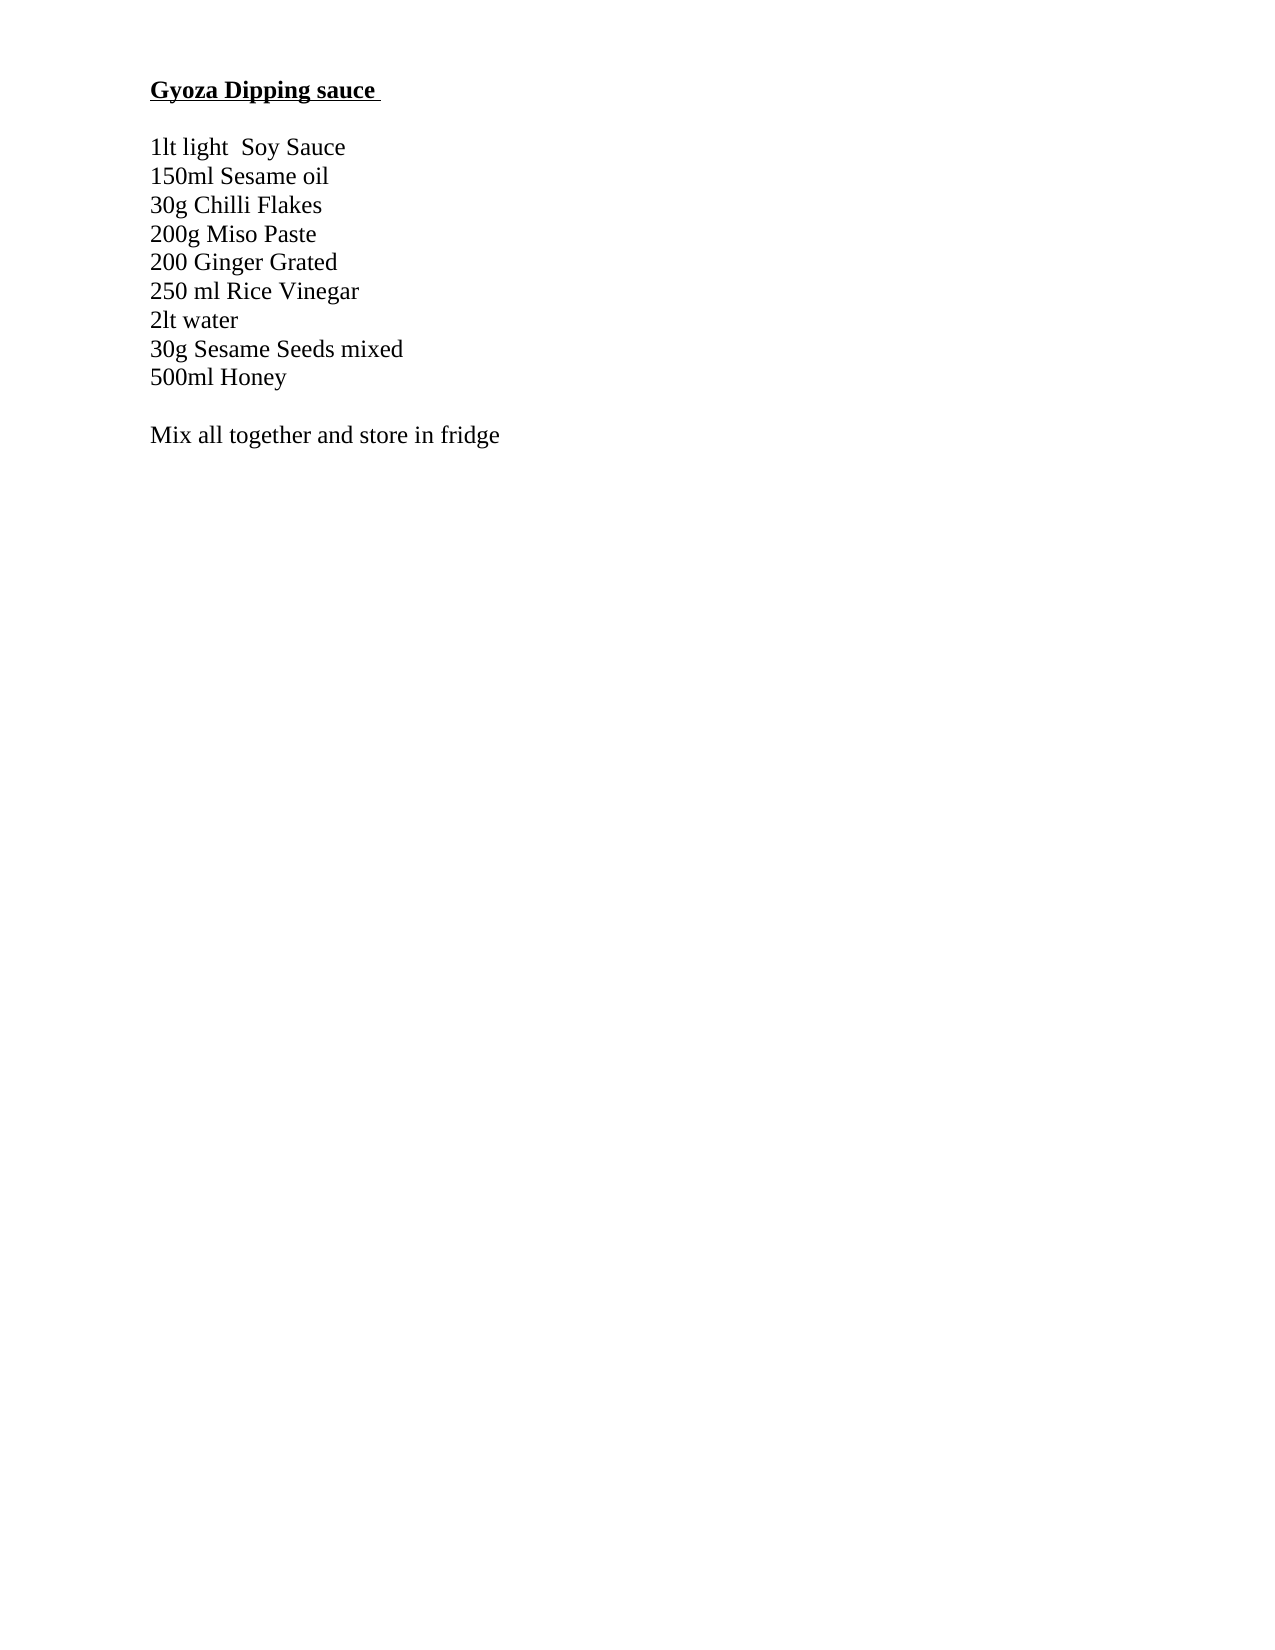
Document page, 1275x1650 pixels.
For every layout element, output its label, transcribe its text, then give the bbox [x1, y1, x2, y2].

text 200 Ginger Grated [150, 247, 1125, 276]
text 150ml Sesame oil [150, 161, 1125, 190]
text 2lt water [150, 305, 1125, 334]
text 30g Sesame Seeds mixed [150, 334, 1125, 362]
text 200g Miso Paste [150, 219, 1125, 247]
text Mix all together and store in fridge [150, 420, 1125, 449]
text 30g Chilli Flakes [150, 190, 1125, 219]
text 500ml Honey [150, 362, 1125, 391]
text 250 ml Rice Vinegar [150, 276, 1125, 305]
text 1lt light Soy Sauce [150, 132, 1125, 161]
text Gyoza Dipping sauce [150, 75, 1125, 104]
